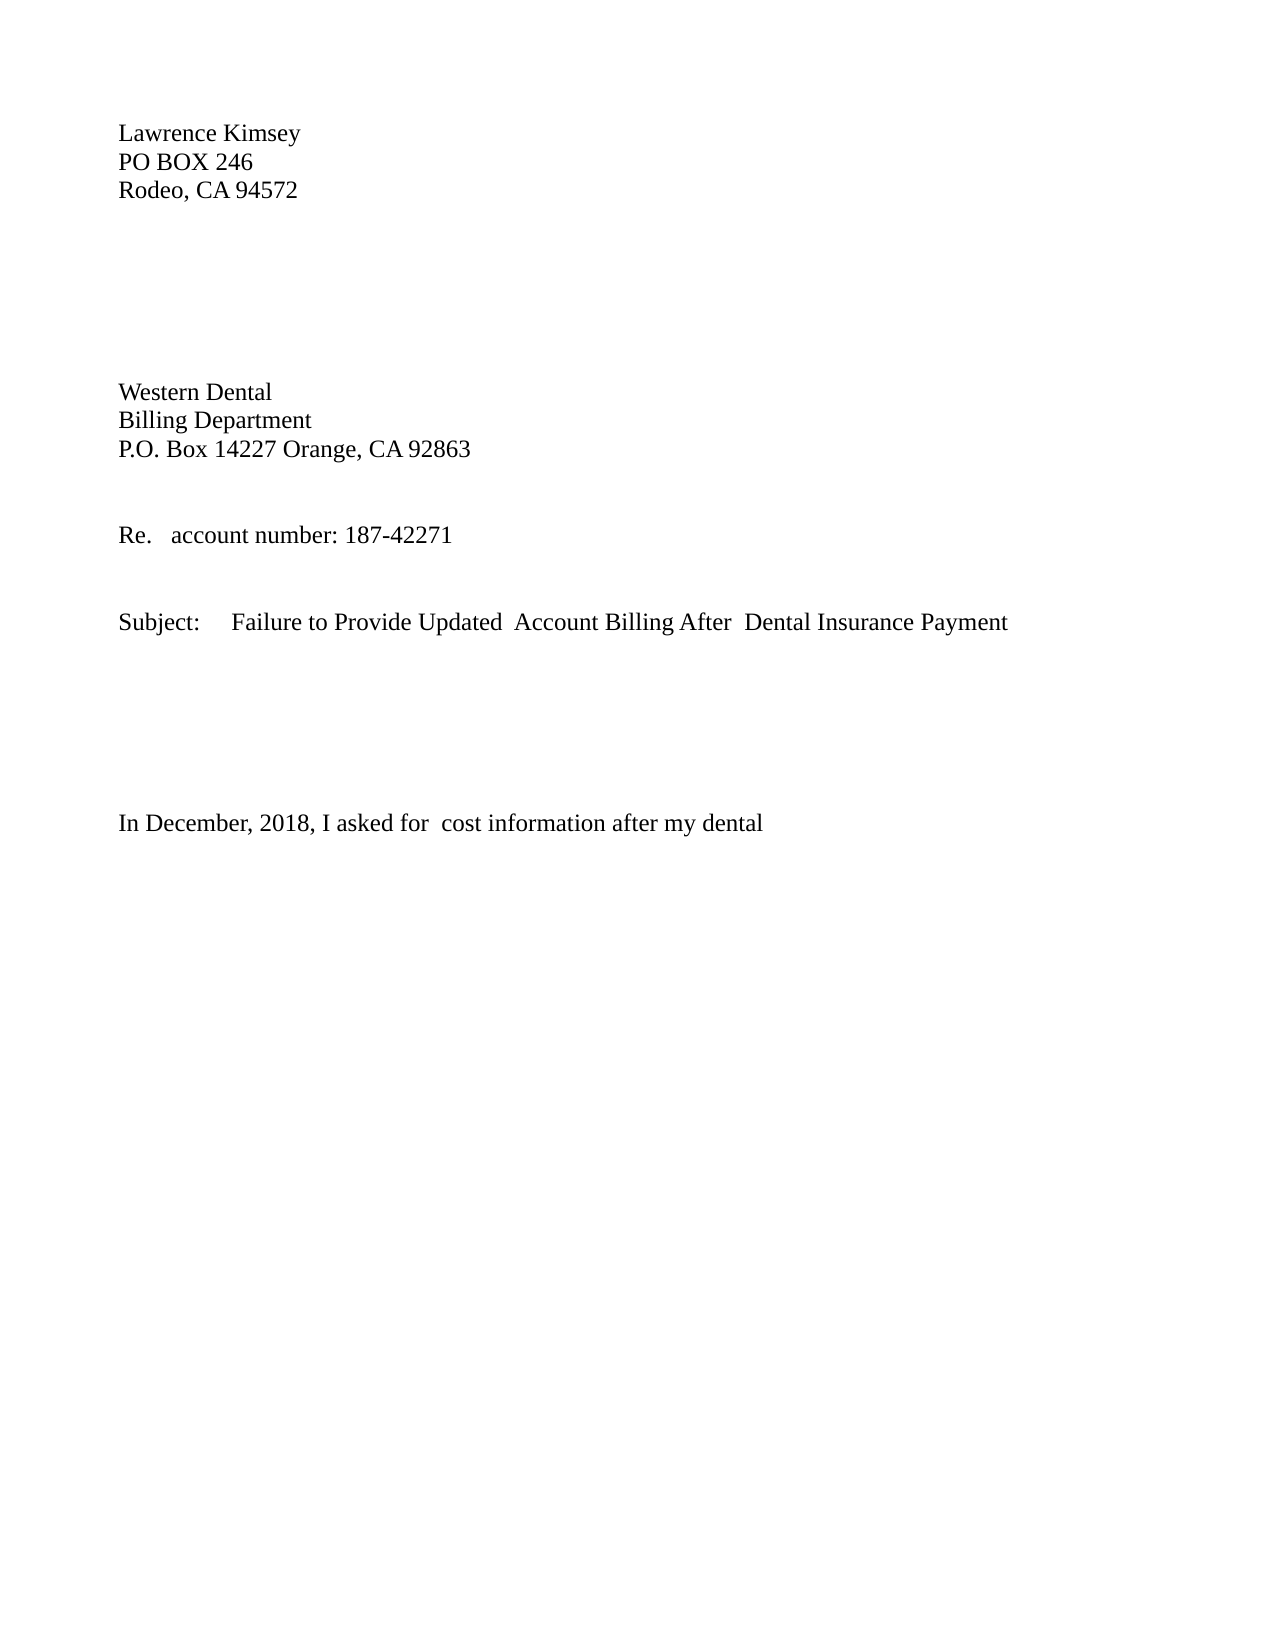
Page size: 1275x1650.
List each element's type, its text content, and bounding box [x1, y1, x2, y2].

text Lawrence Kimsey [118, 118, 1157, 147]
text P.O. Box 14227 Orange, CA 92863 [118, 434, 1157, 463]
text Billing Department [118, 406, 1157, 434]
text Subject: Failure to Provide Updated Account Billing After Dental Insurance Payment [118, 607, 1157, 636]
text In December, 2018, I asked for cost information after my dental [118, 808, 1157, 837]
text Rodeo, CA 94572 [118, 176, 1157, 204]
text Western Dental [118, 377, 1157, 406]
text PO BOX 246 [118, 147, 1157, 176]
text Re. account number: 187-42271 [118, 521, 1157, 549]
